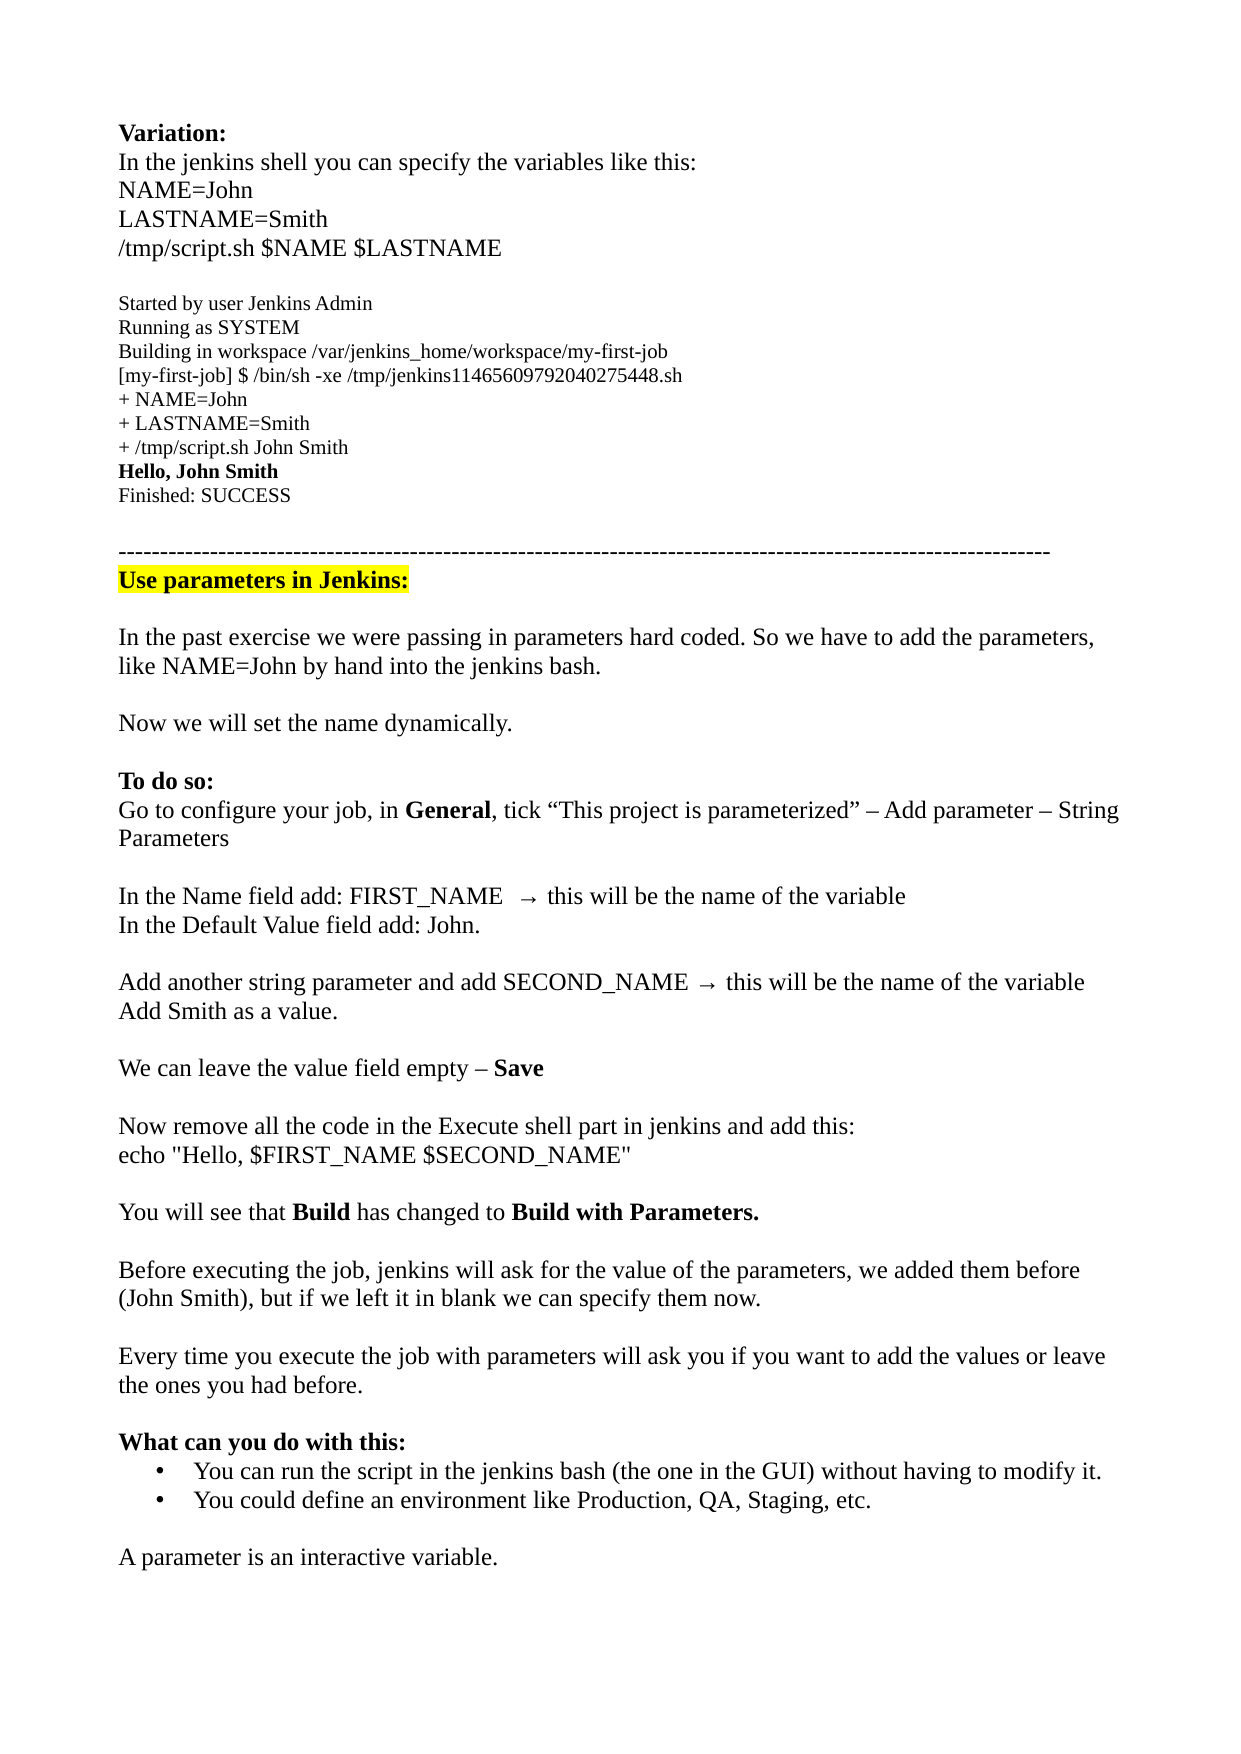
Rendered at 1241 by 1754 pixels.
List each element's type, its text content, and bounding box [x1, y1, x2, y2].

text Before executing the job, jenkins will ask for the value of the parameters, we added them before (John Smith), but if we left it in blank we can specify them now. [118, 1255, 1122, 1312]
text Go to configure your job, in General, tick “This project is parameterized” – Add parameter – String Parameters [118, 795, 1122, 852]
text In the jenkins shell you can specify the variables like this: [118, 147, 1122, 176]
text Variation: [118, 118, 1122, 147]
text In the past exercise we were passing in parameters hard coded. So we have to add the parameters, like NAME=John by hand into the jenkins bash. [118, 622, 1122, 680]
text Use parameters in Jenkins: [118, 565, 1122, 593]
text Add Smith as a value. [118, 996, 1122, 1025]
text [my-first-job] $ /bin/sh -xe /tmp/jenkins11465609792040275448.sh [118, 363, 1122, 387]
text + LASTNAME=Smith [118, 411, 1122, 435]
text Building in workspace /var/jenkins_home/workspace/my-first-job [118, 339, 1122, 363]
text To do so: [118, 766, 1122, 795]
text Every time you execute the job with parameters will ask you if you want to add the values or leave the ones you had before. [118, 1341, 1122, 1398]
text A parameter is an interactive variable. [118, 1542, 1122, 1571]
text ---------------------------------------------------------------------------------------------------------------- [118, 536, 1122, 565]
text You will see that Build has changed to Build with Parameters. [118, 1197, 1122, 1226]
text Finished: SUCCESS [118, 483, 1122, 507]
text /tmp/script.sh $NAME $LASTNAME [118, 233, 1122, 262]
text We can leave the value field empty – Save [118, 1053, 1122, 1082]
text + /tmp/script.sh John Smith [118, 435, 1122, 459]
list You can run the script in the jenkins bash (the one in the GUI) without having to modify it. [156, 1456, 1122, 1485]
text In the Name field add: FIRST_NAME → this will be the name of the variable [118, 881, 1122, 910]
text Add another string parameter and add SECOND_NAME → this will be the name of the variable [118, 967, 1122, 996]
text echo "Hello, $FIRST_NAME $SECOND_NAME" [118, 1140, 1122, 1168]
text Hello, John Smith [118, 459, 1122, 483]
text Now remove all the code in the Execute shell part in jenkins and add this: [118, 1111, 1122, 1140]
text In the Default Value field add: John. [118, 910, 1122, 938]
text LASTNAME=Smith [118, 204, 1122, 233]
list You could define an environment like Production, QA, Staging, etc. [156, 1485, 1122, 1513]
text Now we will set the name dynamically. [118, 708, 1122, 737]
text What can you do with this: [118, 1427, 1122, 1456]
text NAME=John [118, 176, 1122, 204]
text Started by user Jenkins Admin [118, 291, 1122, 315]
text + NAME=John [118, 387, 1122, 411]
text Running as SYSTEM [118, 315, 1122, 339]
